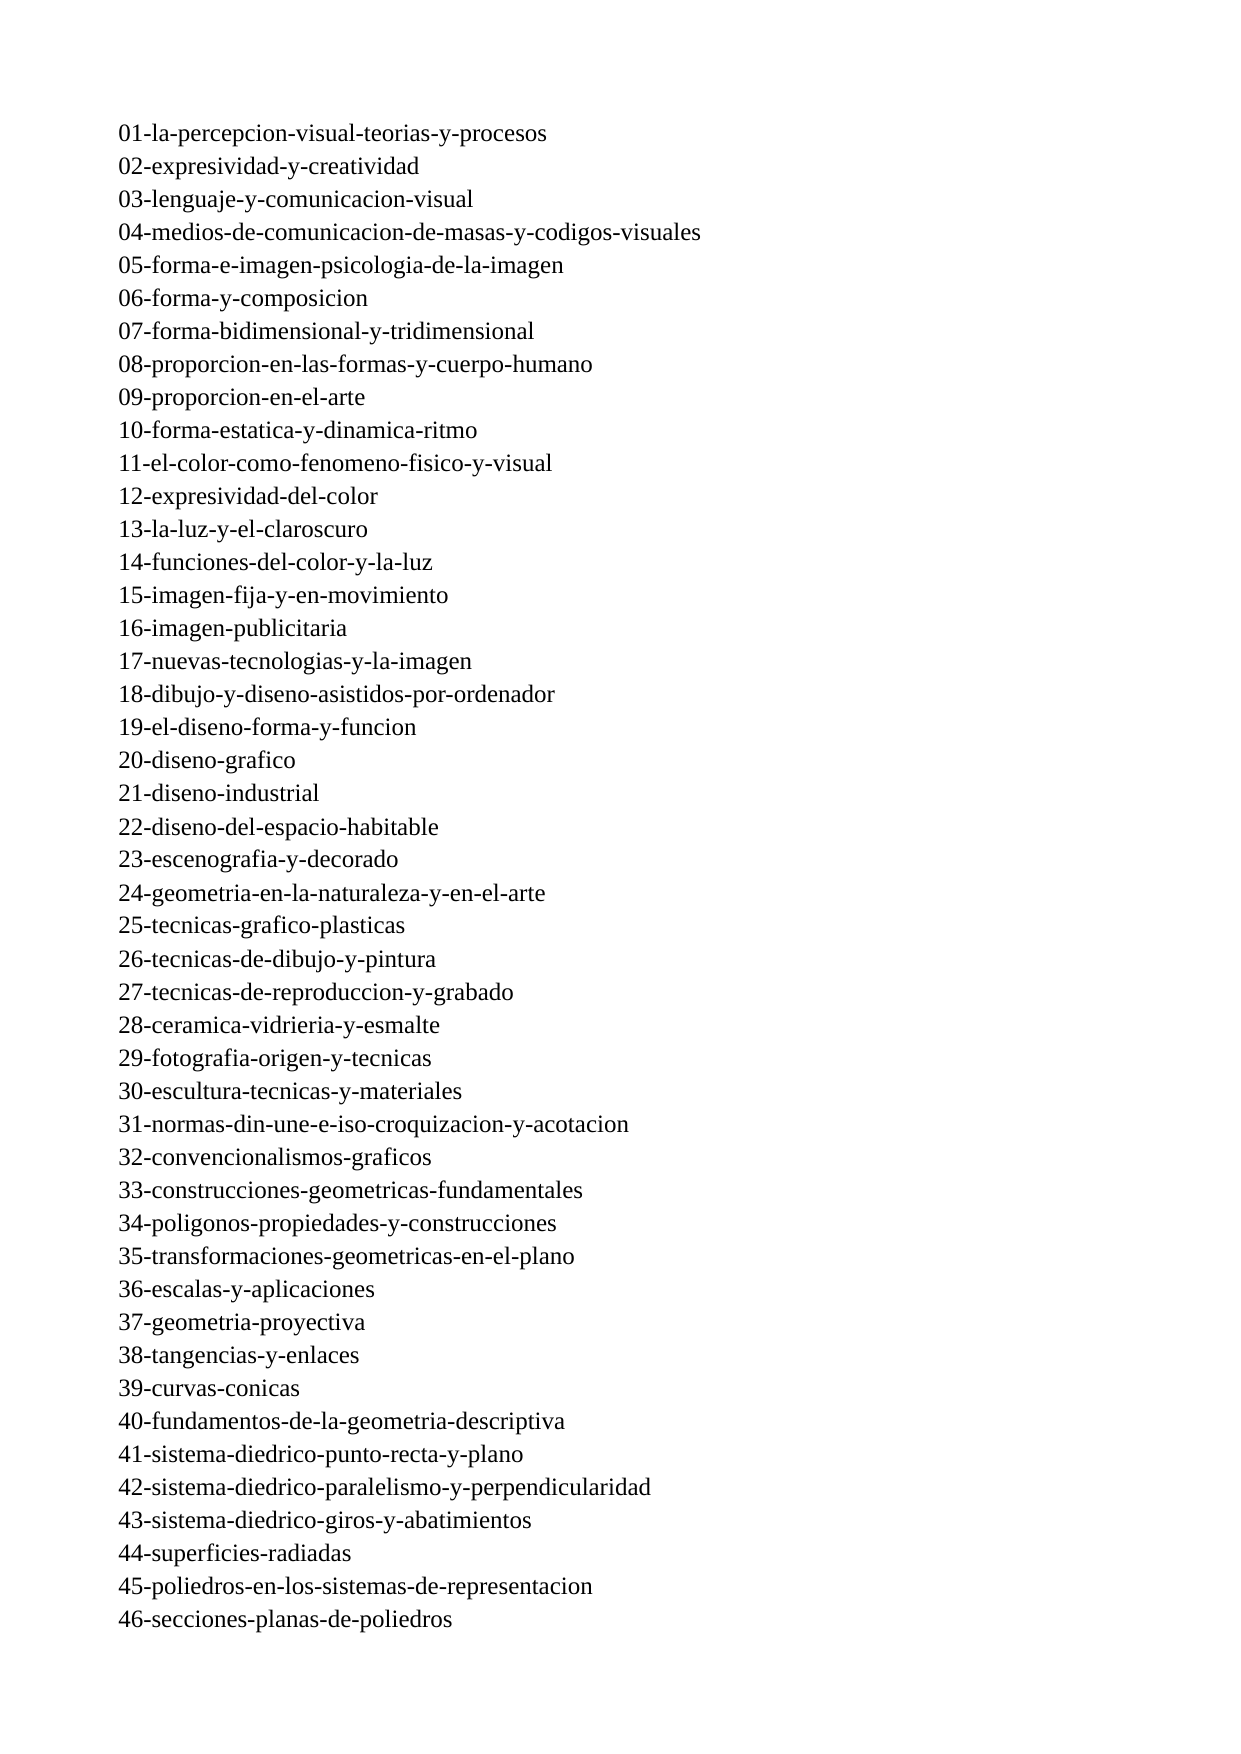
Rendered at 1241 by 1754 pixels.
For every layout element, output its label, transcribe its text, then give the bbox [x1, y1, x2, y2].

text 01-la-percepcion-visual-teorias-y-procesos 02-expresividad-y-creatividad 03-lenguaje-y-comunicacion-visual 04-medios-de-comunicacion-de-masas-y-codigos-visuales 05-forma-e-imagen-psicologia-de-la-imagen 06-forma-y-composicion 07-forma-bidimensional-y-tridimensional 08-proporcion-en-las-formas-y-cuerpo-humano 09-proporcion-en-el-arte 10-forma-estatica-y-dinamica-ritmo 11-el-color-como-fenomeno-fisico-y-visual 12-expresividad-del-color 13-la-luz-y-el-claroscuro 14-funciones-del-color-y-la-luz 15-imagen-fija-y-en-movimiento 16-imagen-publicitaria 17-nuevas-tecnologias-y-la-imagen 18-dibujo-y-diseno-asistidos-por-ordenador 19-el-diseno-forma-y-funcion 20-diseno-grafico 21-diseno-industrial 22-diseno-del-espacio-habitable 23-escenografia-y-decorado 24-geometria-en-la-naturaleza-y-en-el-arte 25-tecnicas-grafico-plasticas 26-tecnicas-de-dibujo-y-pintura 27-tecnicas-de-reproduccion-y-grabado 28-ceramica-vidrieria-y-esmalte 29-fotografia-origen-y-tecnicas 30-escultura-tecnicas-y-materiales 31-normas-din-une-e-iso-croquizacion-y-acotacion 32-convencionalismos-graficos 33-construcciones-geometricas-fundamentales 34-poligonos-propiedades-y-construcciones 35-transformaciones-geometricas-en-el-plano 36-escalas-y-aplicaciones 37-geometria-proyectiva 38-tangencias-y-enlaces 39-curvas-conicas 40-fundamentos-de-la-geometria-descriptiva 41-sistema-diedrico-punto-recta-y-plano 42-sistema-diedrico-paralelismo-y-perpendicularidad 43-sistema-diedrico-giros-y-abatimientos 44-superficies-radiadas 45-poliedros-en-los-sistemas-de-representacion 46-secciones-planas-de-poliedros [118, 118, 1122, 1633]
